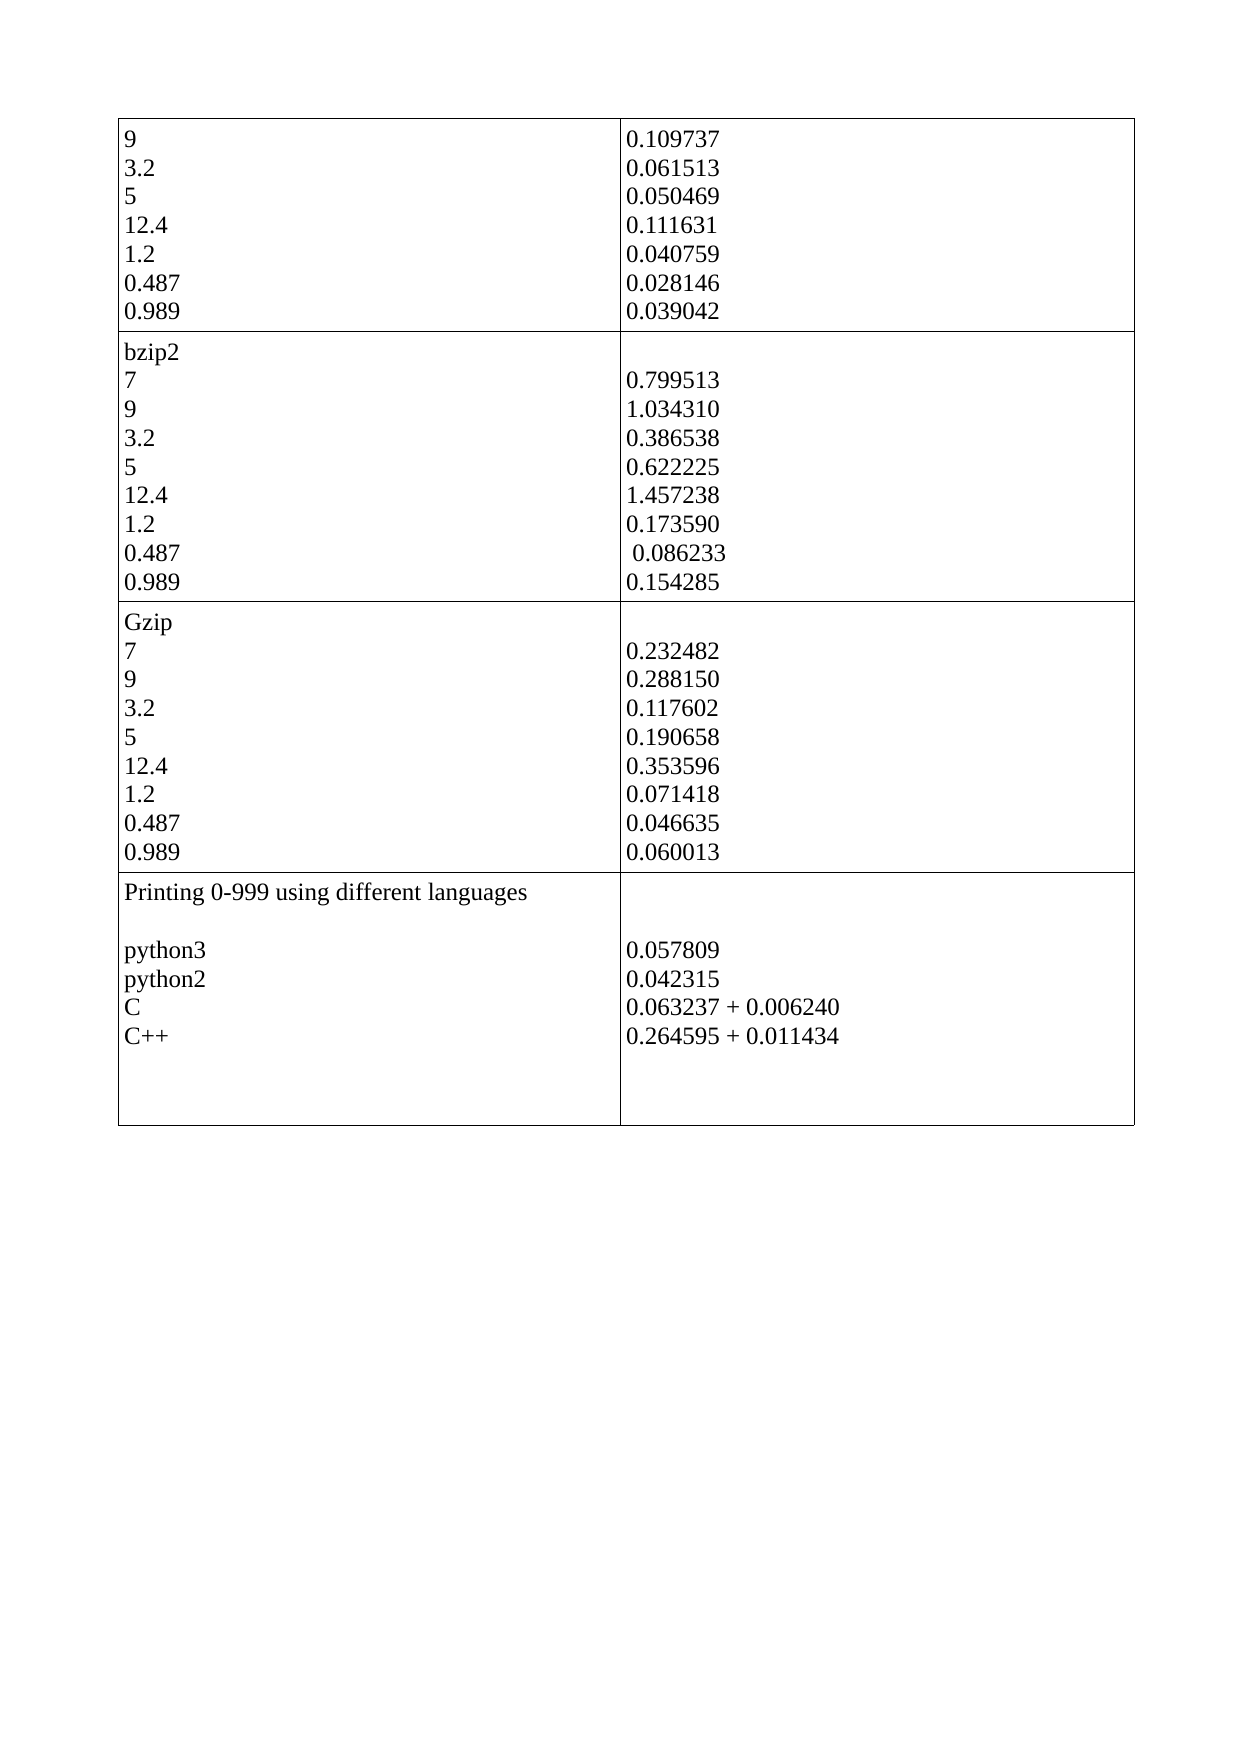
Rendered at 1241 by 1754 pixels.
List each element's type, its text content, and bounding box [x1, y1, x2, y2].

table_cell bzip2 7 9 3.2 5 12.4 1.2 0.487 0.989 [119, 332, 620, 601]
table_cell 0.109737 0.061513 0.050469 0.111631 0.040759 0.028146 0.039042 [621, 119, 1134, 331]
table_cell Gzip 7 9 3.2 5 12.4 1.2 0.487 0.989 [119, 602, 620, 872]
table_cell 9 3.2 5 12.4 1.2 0.487 0.989 [119, 119, 620, 331]
table_cell 0.057809 0.042315 0.063237 + 0.006240 0.264595 + 0.011434 [621, 873, 1134, 1125]
table_cell Printing 0-999 using different languages python3 python2 C C++ [119, 873, 620, 1125]
table_cell 0.232482 0.288150 0.117602 0.190658 0.353596 0.071418 0.046635 0.060013 [621, 602, 1134, 872]
table_cell 0.799513 1.034310 0.386538 0.622225 1.457238 0.173590 0.086233 0.154285 [621, 332, 1134, 601]
